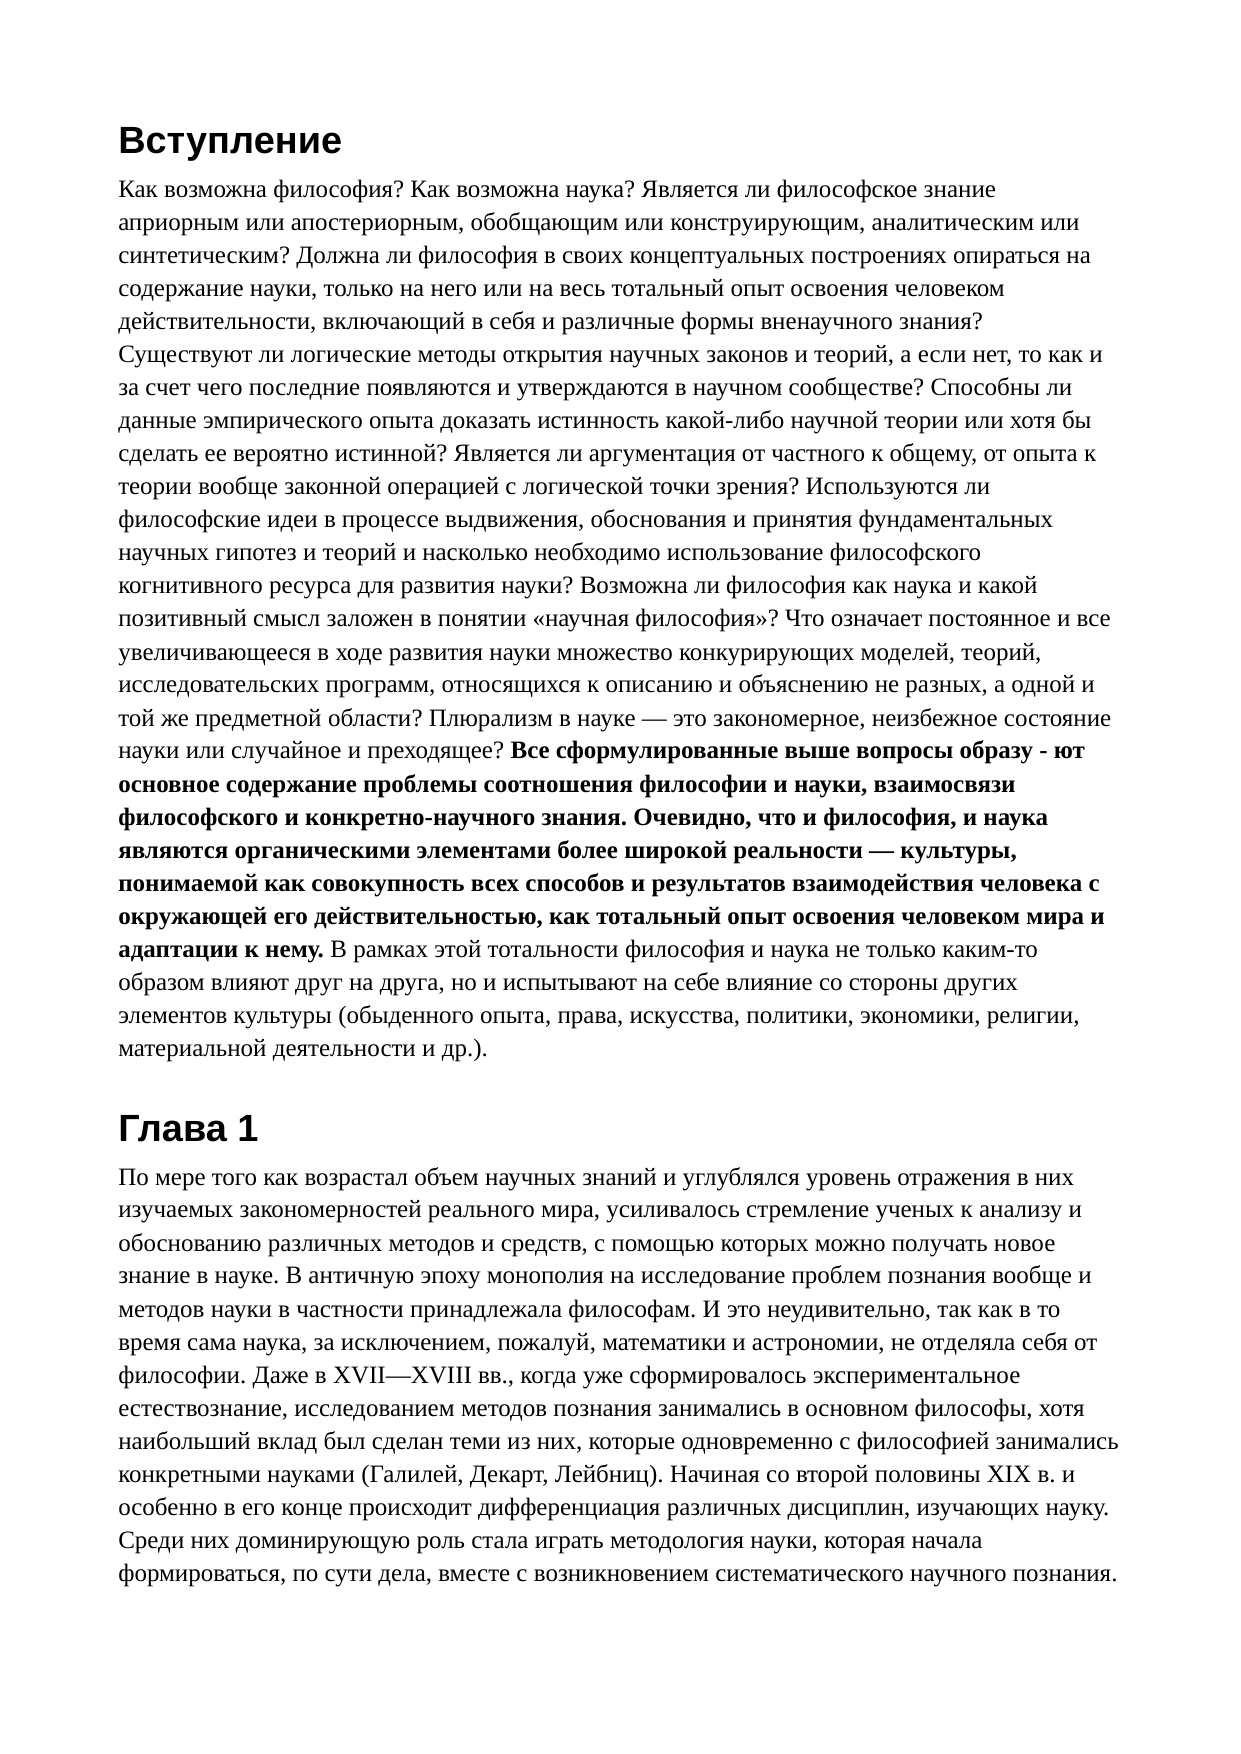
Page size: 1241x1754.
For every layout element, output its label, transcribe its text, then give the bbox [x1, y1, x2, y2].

text Как возможна философия? Как возможна наука? Является ли философское знание априорным или апостериорным, обобщающим или конструирующим, аналитическим или синтетическим? Должна ли философия в своих концептуальных построениях опираться на содержание науки, только на него или на весь тотальный опыт освоения человеком действительности, включающий в себя и различные формы вненаучного знания? Существуют ли логические методы открытия научных законов и теорий, а если нет, то как и за счет чего последние появляются и утверждаются в научном сообществе? Способны ли данные эмпирического опыта доказать истинность какой-либо научной теории или хотя бы сделать ее вероятно истинной? Является ли аргументация от частного к общему, от опыта к теории вообще законной операцией с логической точки зрения? Используются ли философские идеи в процессе выдвижения, обоснования и принятия фундаментальных научных гипотез и теорий и насколько необходимо использование философского когнитивного ресурса для развития науки? Возможна ли философия как наука и какой позитивный смысл заложен в понятии «научная философия»? Что означает постоянное и все увеличивающееся в ходе развития науки множество конкурирующих моделей, теорий, исследовательских программ, относящихся к описанию и объяснению не разных, а одной и той же предметной области? Плюрализм в науке — это закономерное, неизбежное состояние науки или случайное и преходящее? Все сформулированные выше вопросы образу - ют основное содержание проблемы соотношения философии и науки, взаимосвязи философского и конкретно-научного знания. Очевидно, что и философия, и наука являются органическими элементами более широкой реальности — культуры, понимаемой как совокупность всех способов и результатов взаимодействия человека с окружающей его действительностью, как тотальный опыт освоения человеком мира и адаптации к нему. В рамках этой тотальности философия и наука не только каким-то образом влияют друг на друга, но и испытывают на себе влияние со стороны других элементов культуры (обыденного опыта, права, искусства, политики, экономики, религии, материальной деятельности и др.). [118, 174, 1122, 1062]
text По мере того как возрастал объем научных знаний и углублялся уровень отражения в них изучаемых закономерностей реального мира, усиливалось стремление ученых к анализу и обоснованию различных методов и средств, с помощью которых можно получать новое знание в науке. В античную эпоху монополия на исследование проблем познания вообще и методов науки в частности принадлежала философам. И это неудивительно, так как в то время сама наука, за исключением, пожалуй, математики и астрономии, не отделяла себя от философии. Даже в XVII—XVIII вв., когда уже сформировалось экспериментальное естествознание, исследованием методов познания занимались в основном философы, хотя наибольший вклад был сделан теми из них, которые одновременно с философией занимались конкретными науками (Галилей, Декарт, Лейбниц). Начиная со второй половины XIX в. и особенно в его конце происходит дифференциация различных дисциплин, изучающих науку. Среди них доминирующую роль стала играть методология науки, которая начала формироваться, по сути дела, вместе с возникновением систематического научного познания. [118, 1162, 1122, 1587]
subtitle Глава 1 [118, 1105, 1122, 1149]
subtitle Вступление [118, 118, 1122, 162]
